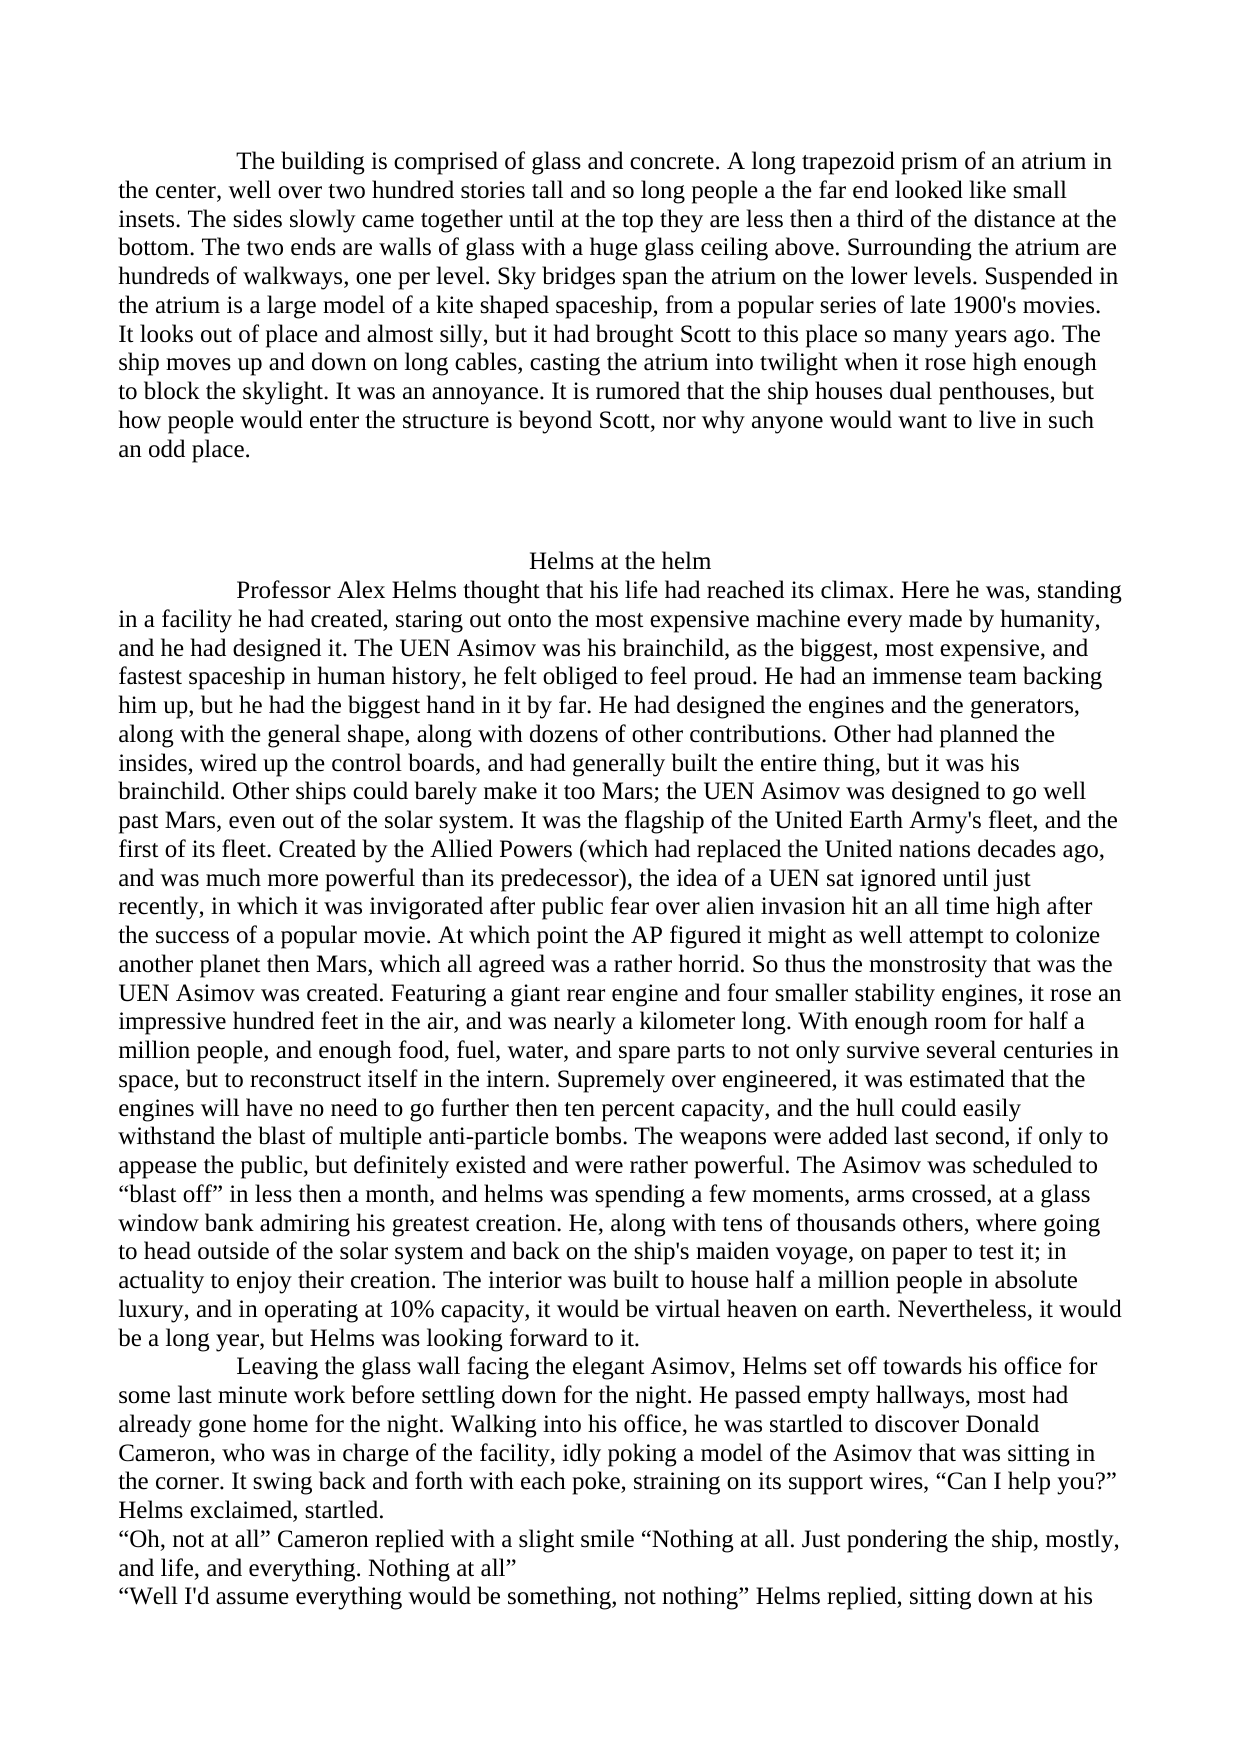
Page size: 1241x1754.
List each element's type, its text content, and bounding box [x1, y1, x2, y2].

text Professor Alex Helms thought that his life had reached its climax. Here he was, standing in a facility he had created, staring out onto the most expensive machine every made by humanity, and he had designed it. The UEN Asimov was his brainchild, as the biggest, most expensive, and fastest spaceship in human history, he felt obliged to feel proud. He had an immense team backing him up, but he had the biggest hand in it by far. He had designed the engines and the generators, along with the general shape, along with dozens of other contributions. Other had planned the insides, wired up the control boards, and had generally built the entire thing, but it was his brainchild. Other ships could barely make it too Mars; the UEN Asimov was designed to go well past Mars, even out of the solar system. It was the flagship of the United Earth Army's fleet, and the first of its fleet. Created by the Allied Powers (which had replaced the United nations decades ago, and was much more powerful than its predecessor), the idea of a UEN sat ignored until just recently, in which it was invigorated after public fear over alien invasion hit an all time high after the success of a popular movie. At which point the AP figured it might as well attempt to colonize another planet then Mars, which all agreed was a rather horrid. So thus the monstrosity that was the UEN Asimov was created. Featuring a giant rear engine and four smaller stability engines, it rose an impressive hundred feet in the air, and was nearly a kilometer long. With enough room for half a million people, and enough food, fuel, water, and spare parts to not only survive several centuries in space, but to reconstruct itself in the intern. Supremely over engineered, it was estimated that the engines will have no need to go further then ten percent capacity, and the hull could easily withstand the blast of multiple anti-particle bombs. The weapons were added last second, if only to appease the public, but definitely existed and were rather powerful. The Asimov was scheduled to “blast off” in less then a month, and helms was spending a few moments, arms crossed, at a glass window bank admiring his greatest creation. He, along with tens of thousands others, where going to head outside of the solar system and back on the ship's maiden voyage, on paper to test it; in actuality to enjoy their creation. The interior was built to house half a million people in absolute luxury, and in operating at 10% capacity, it would be virtual heaven on earth. Nevertheless, it would be a long year, but Helms was looking forward to it. [118, 575, 1122, 1351]
text “Well I'd assume everything would be something, not nothing” Helms replied, sitting down at his [118, 1581, 1122, 1610]
text “Oh, not at all” Cameron replied with a slight smile “Nothing at all. Just pondering the ship, mostly, and life, and everything. Nothing at all” [118, 1524, 1122, 1581]
text Helms at the helm [118, 546, 1122, 575]
text Leaving the glass wall facing the elegant Asimov, Helms set off towards his office for some last minute work before settling down for the night. He passed empty hallways, most had already gone home for the night. Walking into his office, he was startled to discover Donald Cameron, who was in charge of the facility, idly poking a model of the Asimov that was sitting in the corner. It swing back and forth with each poke, straining on its support wires, “Can I help you?” Helms exclaimed, startled. [118, 1351, 1122, 1524]
text The building is comprised of glass and concrete. A long trapezoid prism of an atrium in the center, well over two hundred stories tall and so long people a the far end looked like small insets. The sides slowly came together until at the top they are less then a third of the distance at the bottom. The two ends are walls of glass with a huge glass ceiling above. Surrounding the atrium are hundreds of walkways, one per level. Sky bridges span the atrium on the lower levels. Suspended in the atrium is a large model of a kite shaped spaceship, from a popular series of late 1900's movies. It looks out of place and almost silly, but it had brought Scott to this place so many years ago. The ship moves up and down on long cables, casting the atrium into twilight when it rose high enough to block the skylight. It was an annoyance. It is rumored that the ship houses dual penthouses, but how people would enter the structure is beyond Scott, nor why anyone would want to live in such an odd place. [118, 146, 1122, 462]
